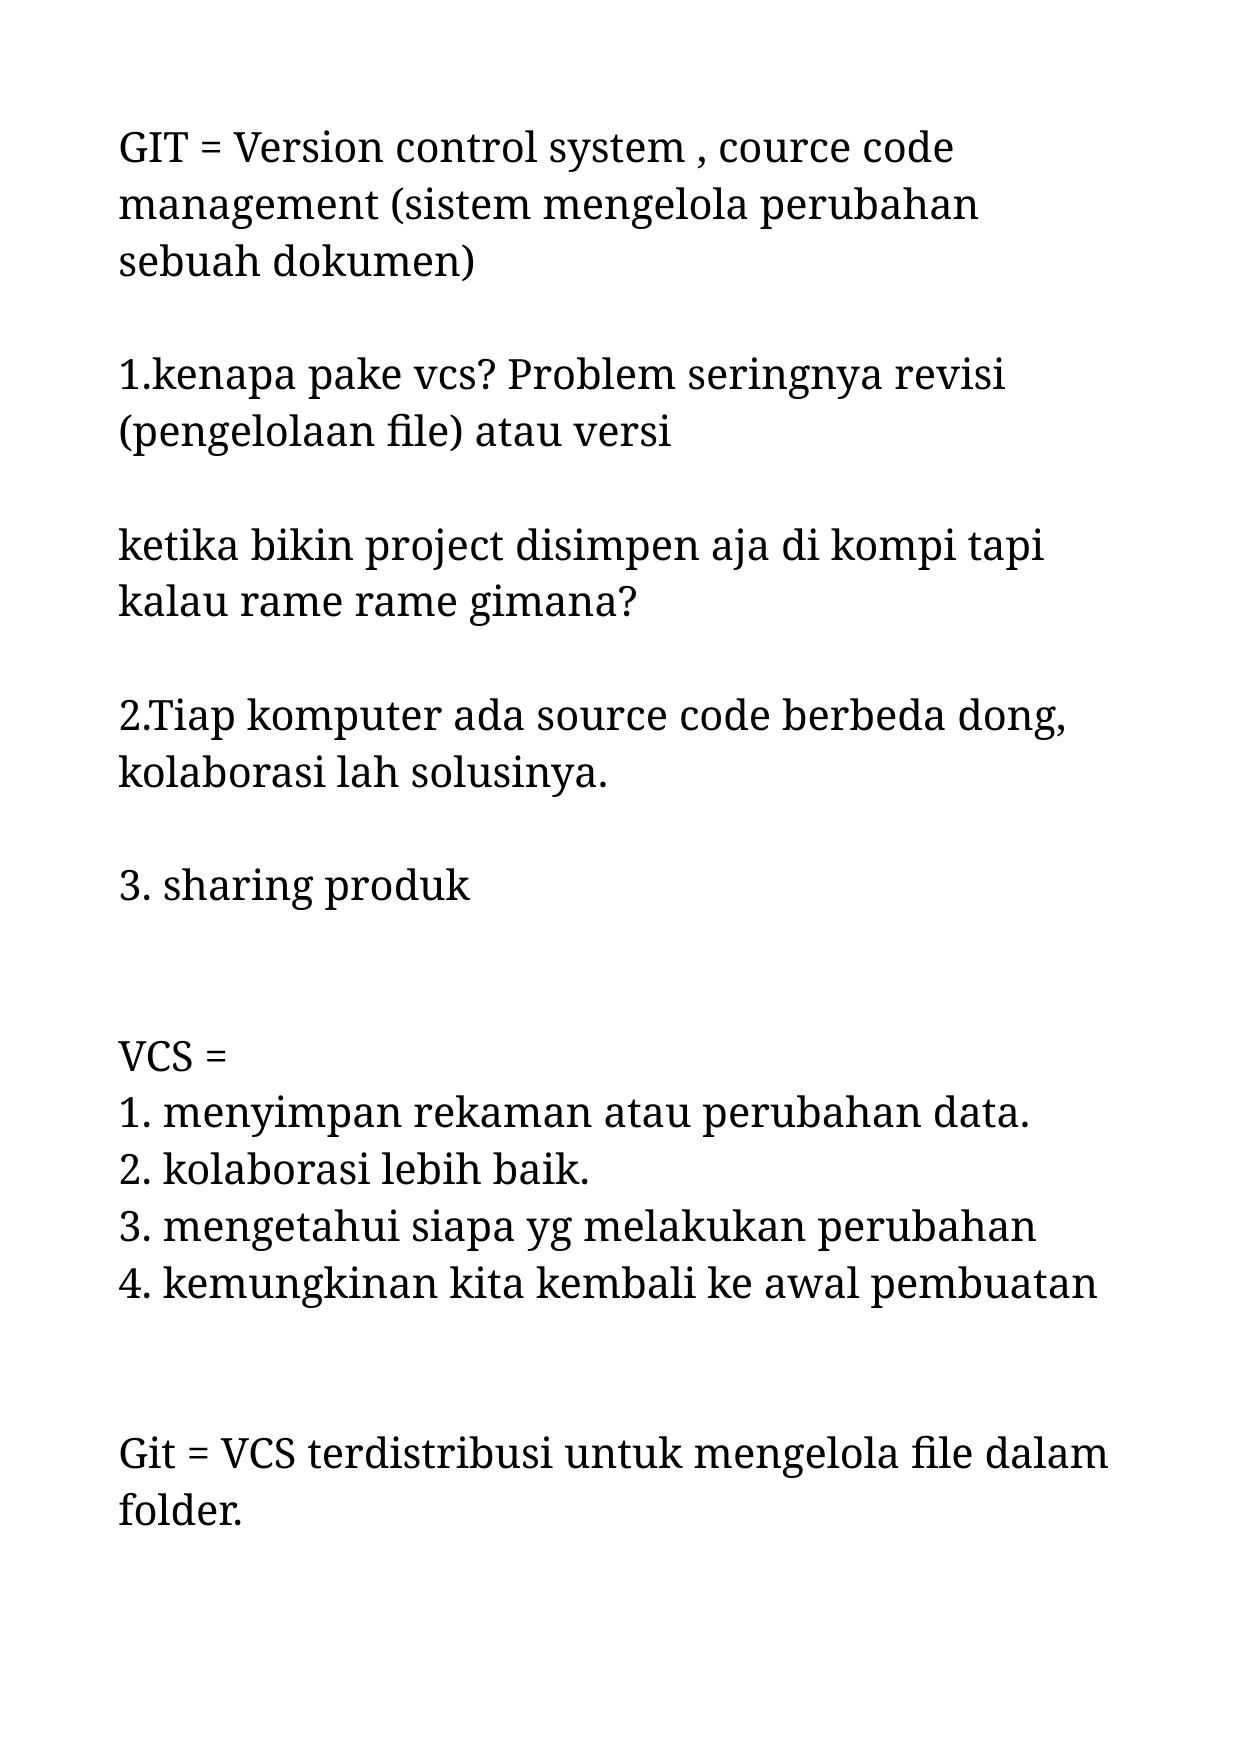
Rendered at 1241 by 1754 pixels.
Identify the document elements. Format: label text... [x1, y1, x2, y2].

text 1. menyimpan rekaman atau perubahan data. [118, 1083, 1122, 1140]
text Git = VCS terdistribusi untuk mengelola file dalam folder. [118, 1424, 1122, 1537]
text VCS = [118, 1026, 1122, 1083]
text 3. mengetahui siapa yg melakukan perubahan [118, 1197, 1122, 1253]
text ketika bikin project disimpen aja di kompi tapi kalau rame rame gimana? [118, 516, 1122, 629]
text 2.Tiap komputer ada source code berbeda dong, kolaborasi lah solusinya. [118, 686, 1122, 799]
text 2. kolaborasi lebih baik. [118, 1140, 1122, 1197]
text 4. kemungkinan kita kembali ke awal pembuatan [118, 1253, 1122, 1310]
text GIT = Version control system , cource code management (sistem mengelola perubahan sebuah dokumen) [118, 118, 1122, 288]
text 3. sharing produk [118, 856, 1122, 913]
text 1.kenapa pake vcs? Problem seringnya revisi (pengelolaan file) atau versi [118, 345, 1122, 459]
